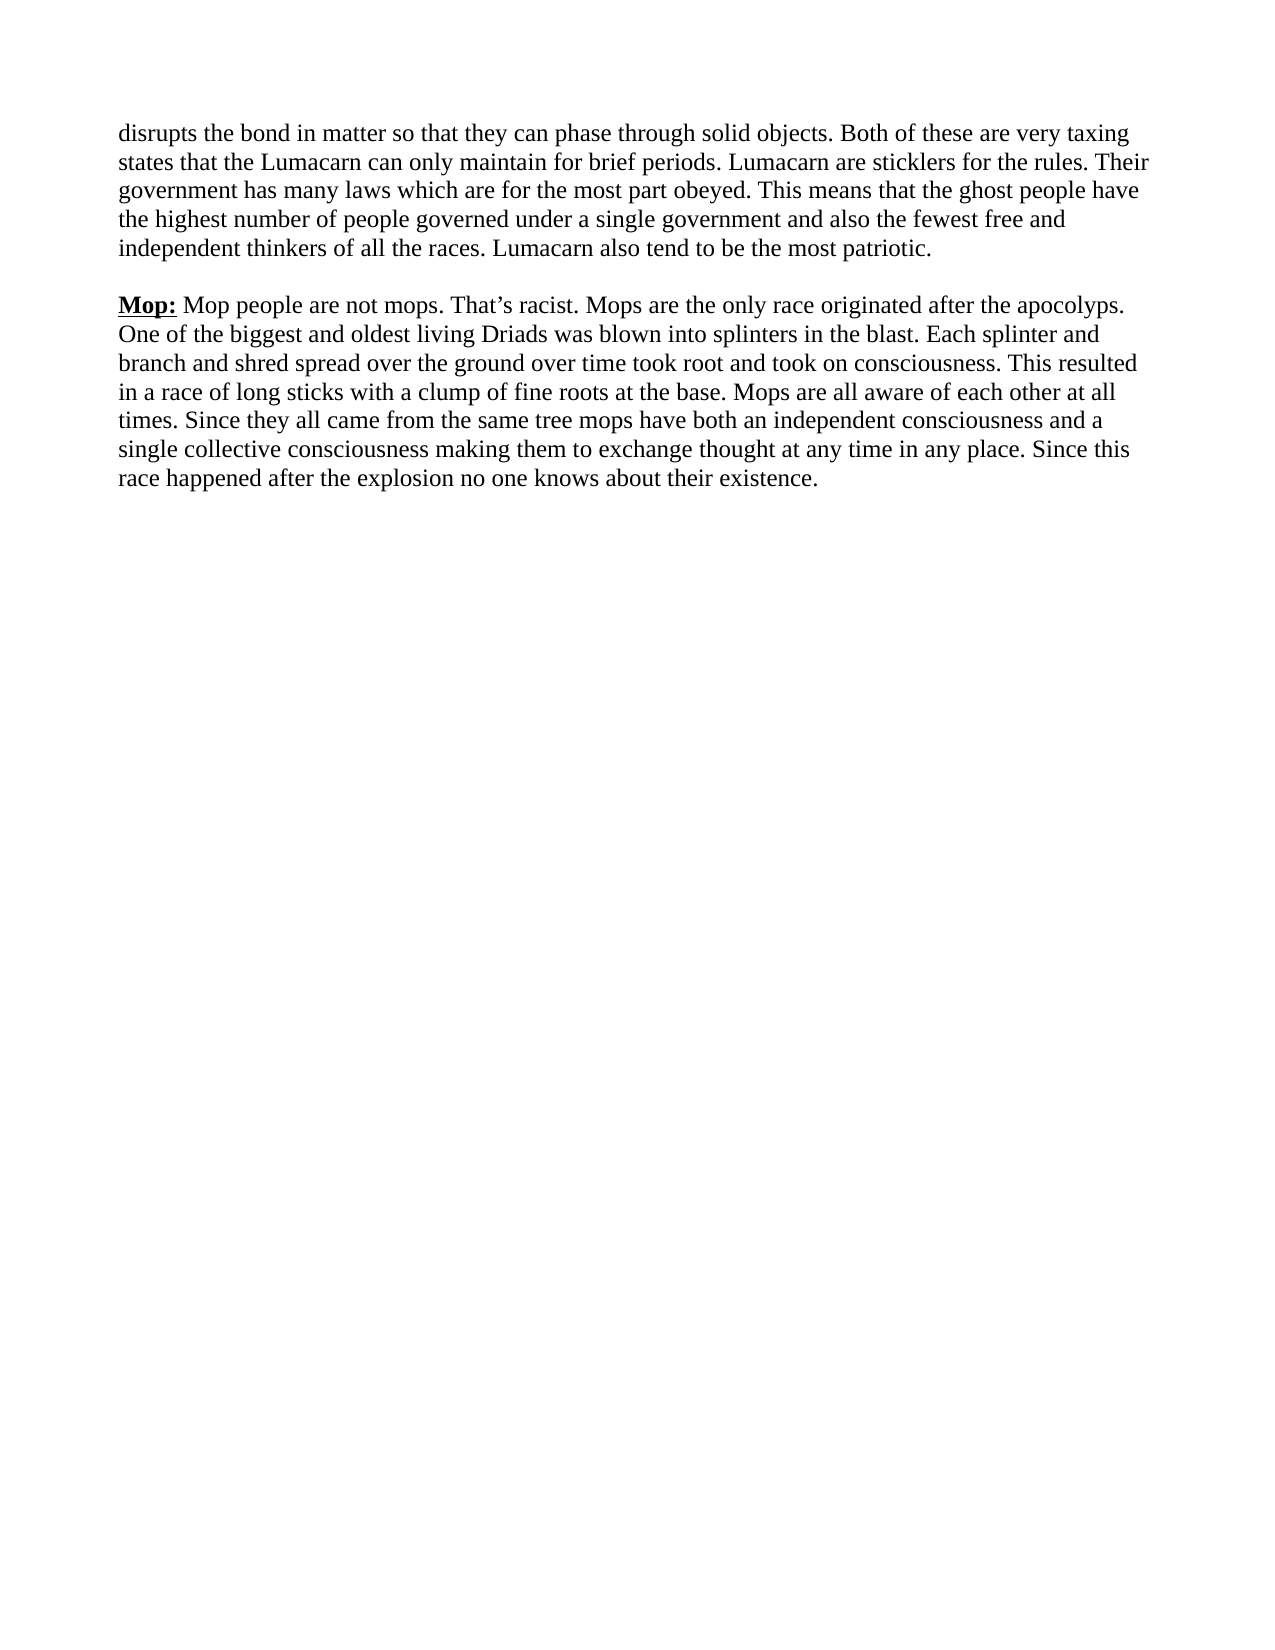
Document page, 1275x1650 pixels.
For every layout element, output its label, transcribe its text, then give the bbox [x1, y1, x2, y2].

text Mop: Mop people are not mops. That’s racist. Mops are the only race originated after the apocolyps. One of the biggest and oldest living Driads was blown into splinters in the blast. Each splinter and branch and shred spread over the ground over time took root and took on consciousness. This resulted in a race of long sticks with a clump of fine roots at the base. Mops are all aware of each other at all times. Since they all came from the same tree mops have both an independent consciousness and a single collective consciousness making them to exchange thought at any time in any place. Since this race happened after the explosion no one knows about their existence. [118, 291, 1157, 492]
text disrupts the bond in matter so that they can phase through solid objects. Both of these are very taxing states that the Lumacarn can only maintain for brief periods. Lumacarn are sticklers for the rules. Their government has many laws which are for the most part obeyed. This means that the ghost people have the highest number of people governed under a single government and also the fewest free and independent thinkers of all the races. Lumacarn also tend to be the most patriotic. [118, 118, 1157, 262]
